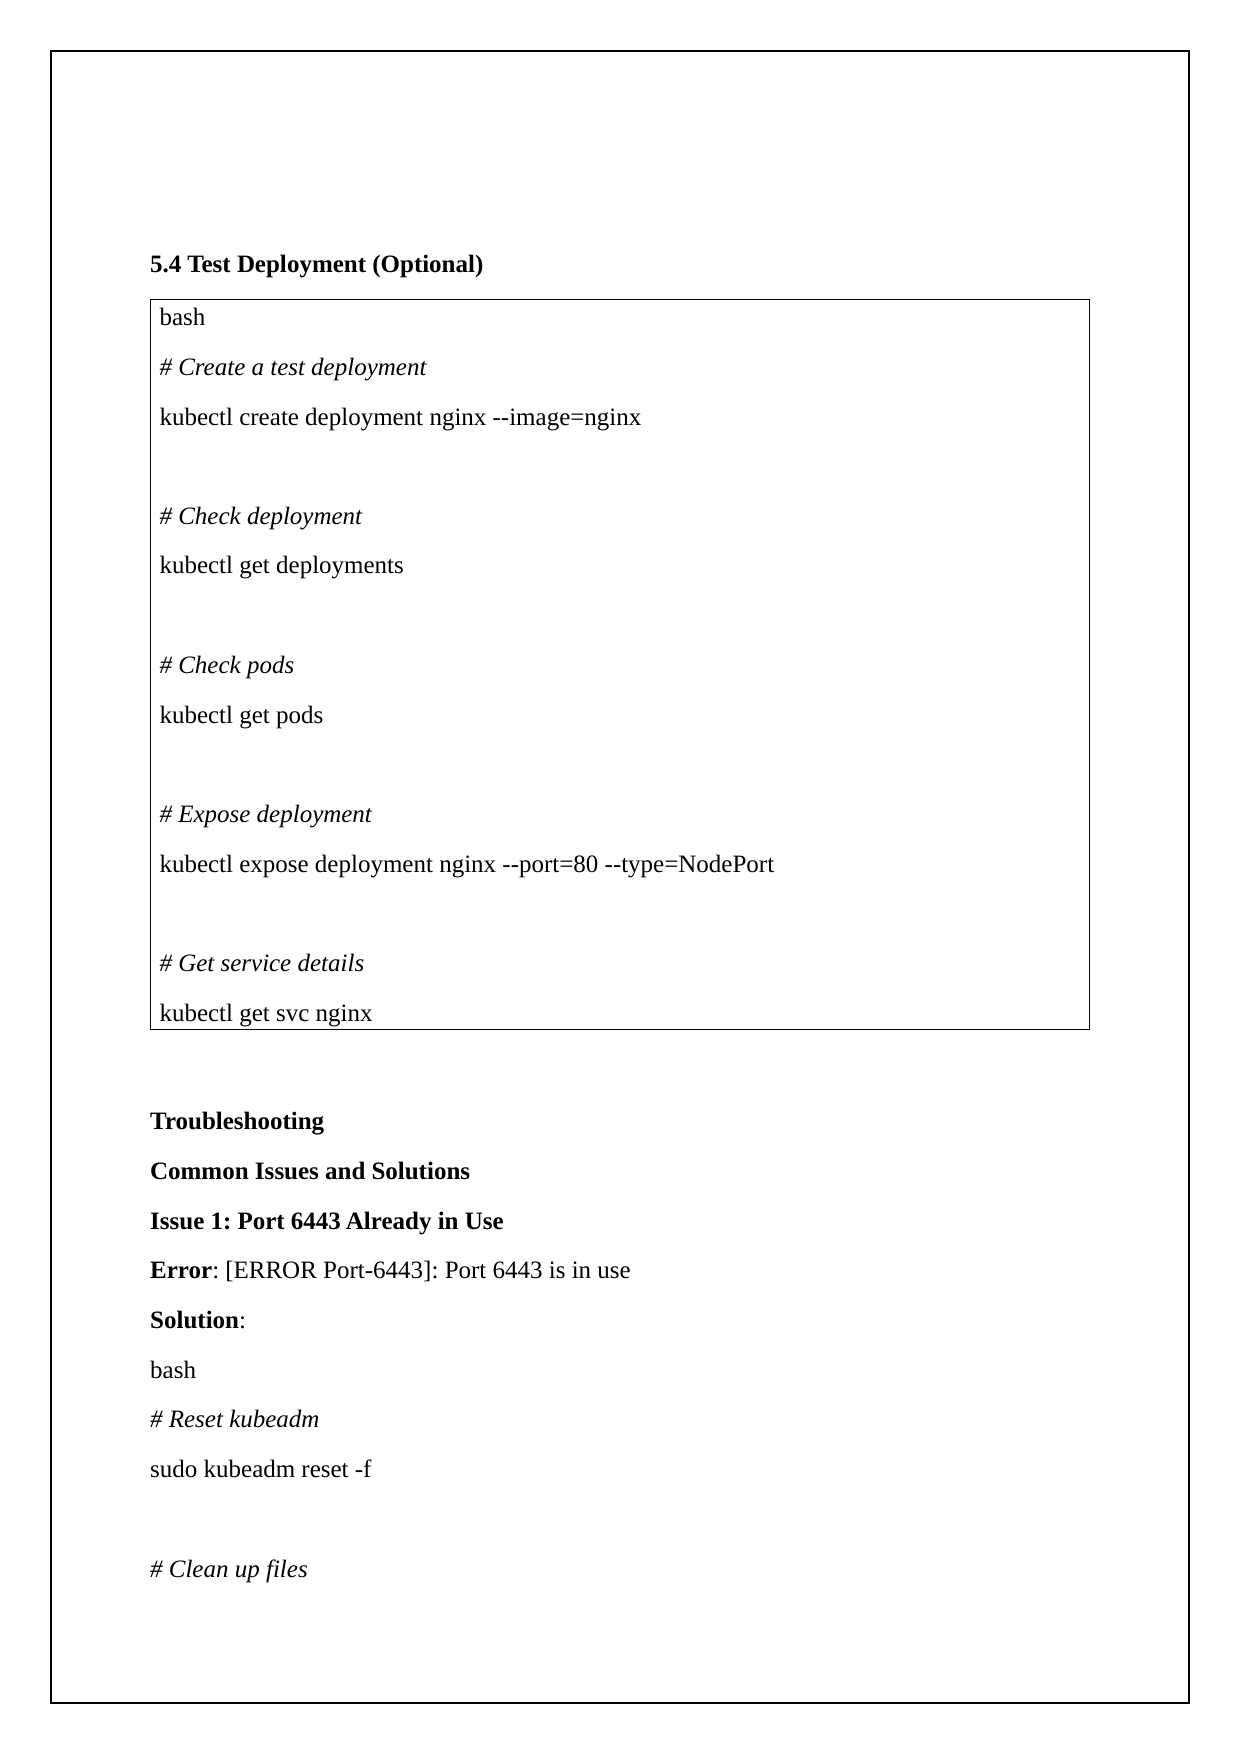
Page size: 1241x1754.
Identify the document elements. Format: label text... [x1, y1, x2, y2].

text 5.4 Test Deployment (Optional) [150, 249, 1090, 278]
text # Create a test deployment [151, 349, 1089, 381]
text Issue 1: Port 6443 Already in Use [150, 1206, 1090, 1234]
text # Expose deployment [151, 796, 1089, 828]
text bash [150, 1355, 1090, 1384]
text Error: [ERROR Port-6443]: Port 6443 is in use [150, 1256, 1090, 1284]
text # Reset kubeadm [150, 1404, 1090, 1433]
text # Check pods [151, 647, 1089, 679]
text kubectl create deployment nginx --image=nginx [151, 398, 1089, 430]
text # Check deployment [151, 498, 1089, 530]
text Common Issues and Solutions [150, 1156, 1090, 1185]
text kubectl get svc nginx [151, 995, 1089, 1029]
text kubectl get pods [151, 697, 1089, 728]
text Troubleshooting [150, 1106, 1090, 1135]
text Solution: [150, 1305, 1090, 1334]
text kubectl get deployments [151, 547, 1089, 579]
text # Get service details [151, 945, 1089, 977]
text # Clean up files [150, 1554, 1090, 1582]
text bash [151, 300, 1089, 331]
text sudo kubeadm reset -f [150, 1454, 1090, 1483]
text kubectl expose deployment nginx --port=80 --type=NodePort [151, 846, 1089, 877]
